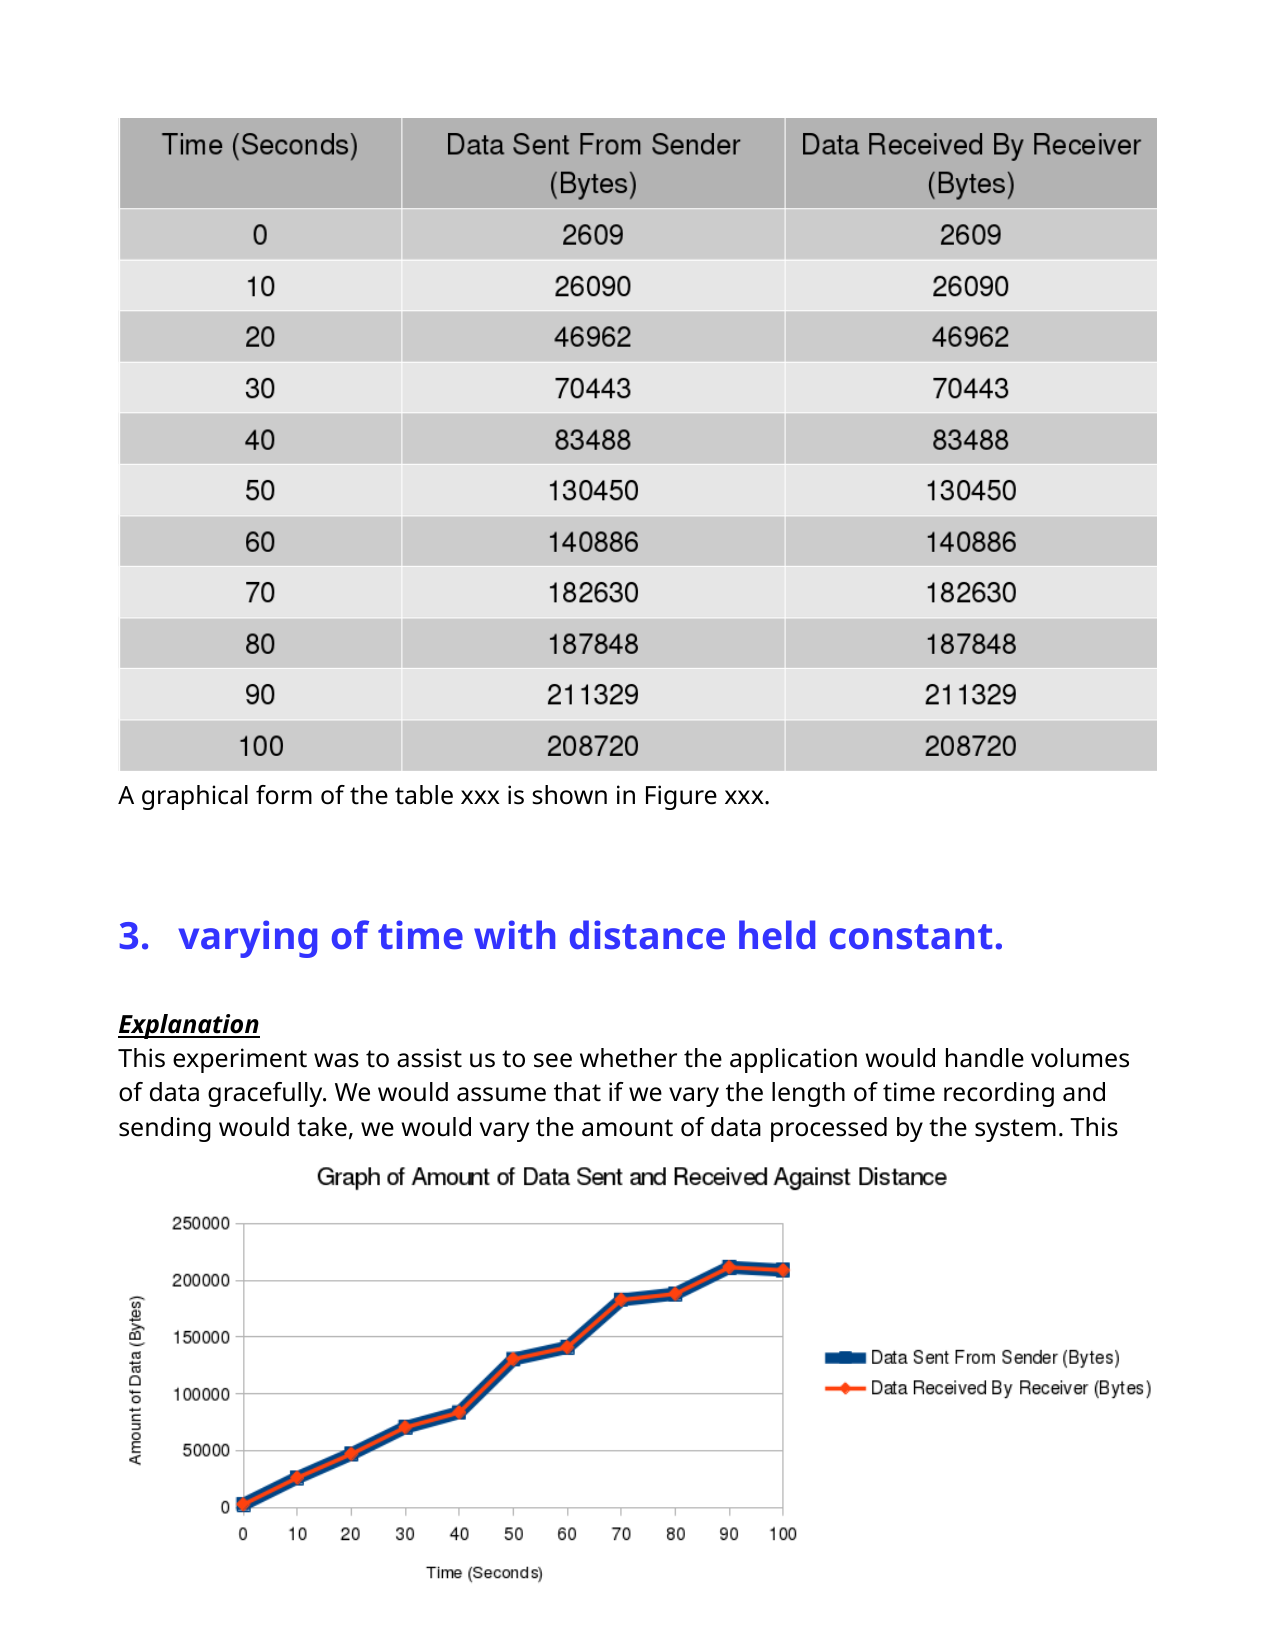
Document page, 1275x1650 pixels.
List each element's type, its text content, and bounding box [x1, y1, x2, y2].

text This experiment was to assist us to see whether the application would handle volumes of data gracefully. We would assume that if we vary the length of time recording and sending would take, we would vary the amount of data processed by the system. This [118, 1041, 1157, 1143]
subtitle varying of time with distance held constant. [118, 909, 1157, 960]
text Explanation [118, 1007, 1157, 1041]
text A graphical form of the table xxx is shown in Figure xxx. [118, 771, 1157, 812]
picture [118, 1157, 1157, 1591]
picture [118, 118, 1157, 771]
